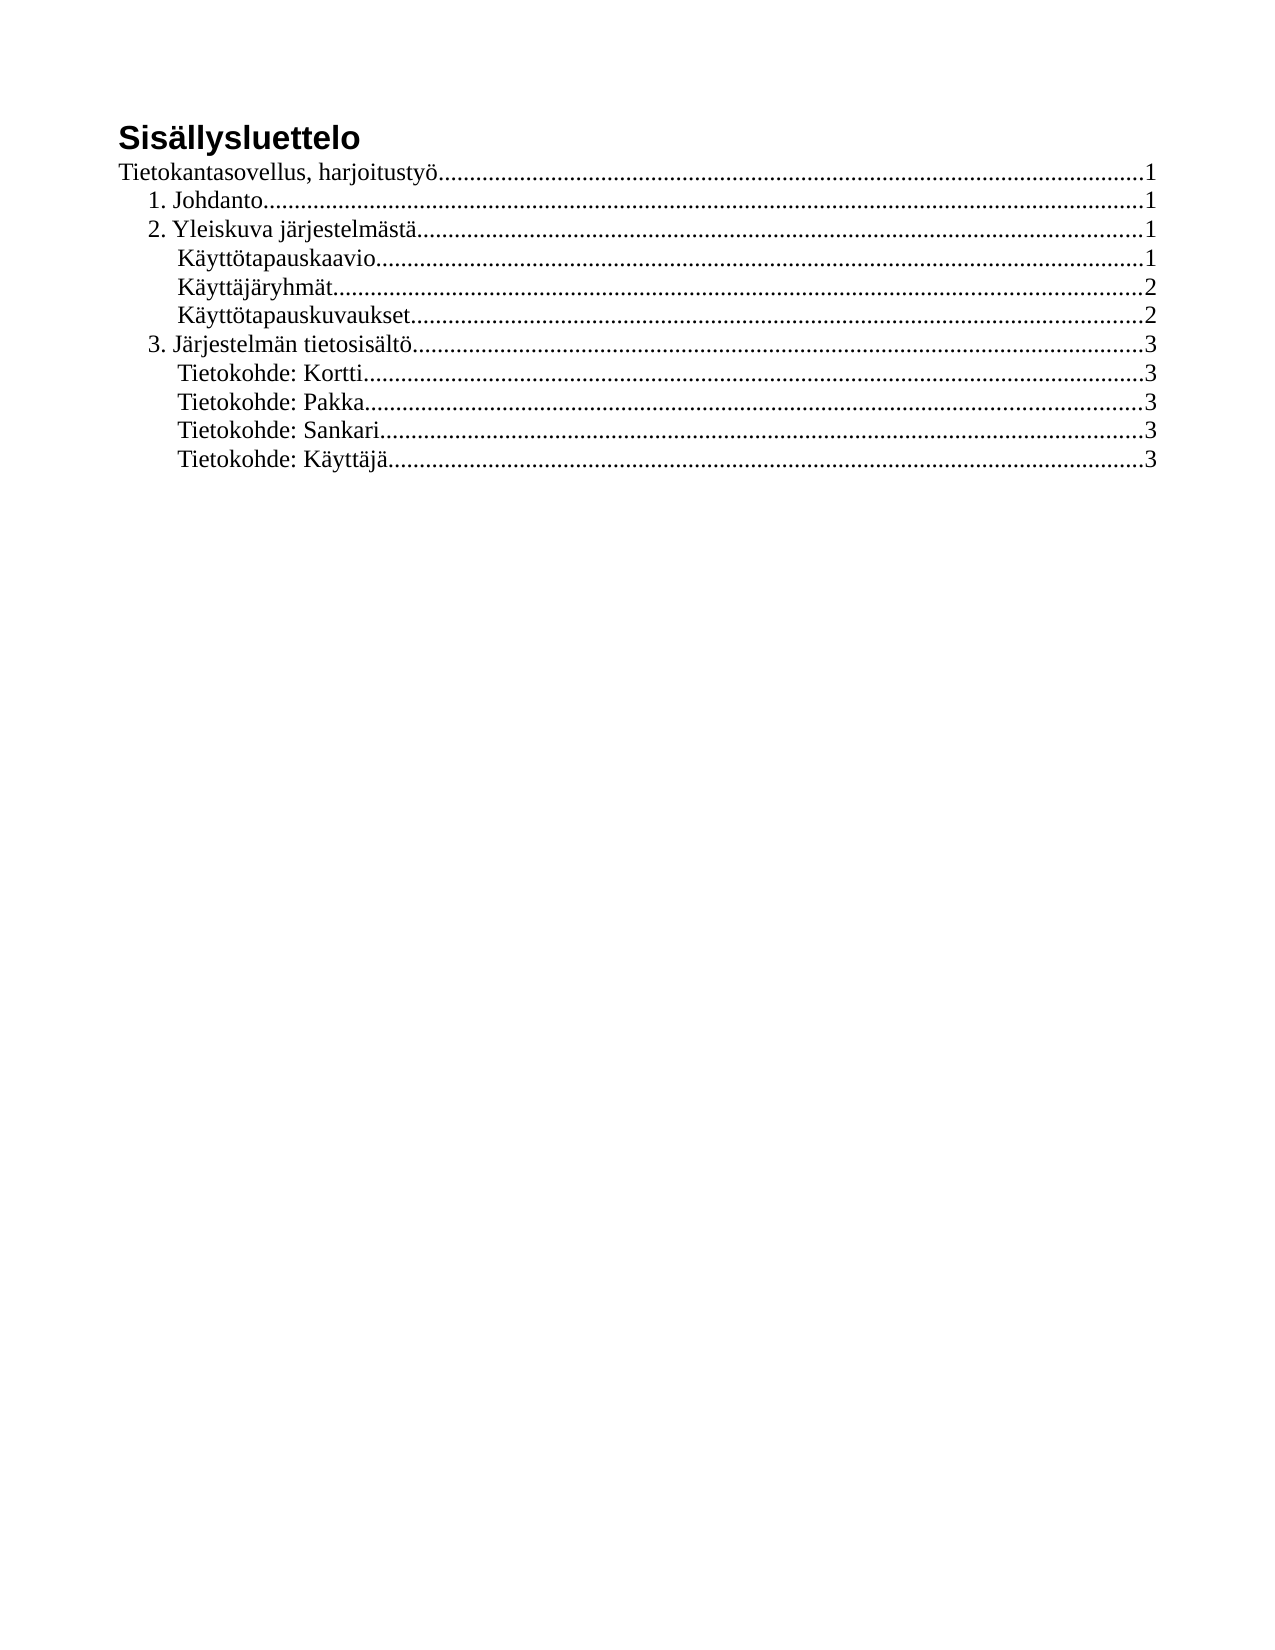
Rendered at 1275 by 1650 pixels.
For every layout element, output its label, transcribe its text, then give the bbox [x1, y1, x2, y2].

text 2. Yleiskuva järjestelmästä 1 [148, 214, 1157, 243]
text Käyttötapauskuvaukset 2 [177, 300, 1157, 329]
text Tietokantasovellus, harjoitustyö 1 [118, 157, 1157, 185]
text Tietokohde: Käyttäjä 3 [177, 444, 1157, 473]
text Tietokohde: Kortti 3 [177, 358, 1157, 387]
text Tietokohde: Pakka 3 [177, 387, 1157, 415]
text 1. Johdanto 1 [148, 185, 1157, 214]
text Tietokohde: Sankari 3 [177, 415, 1157, 444]
text Käyttäjäryhmät 2 [177, 272, 1157, 300]
text Käyttötapauskaavio 1 [177, 243, 1157, 272]
text 3. Järjestelmän tietosisältö 3 [148, 329, 1157, 358]
subtitle Sisällysluettelo [118, 118, 1157, 157]
